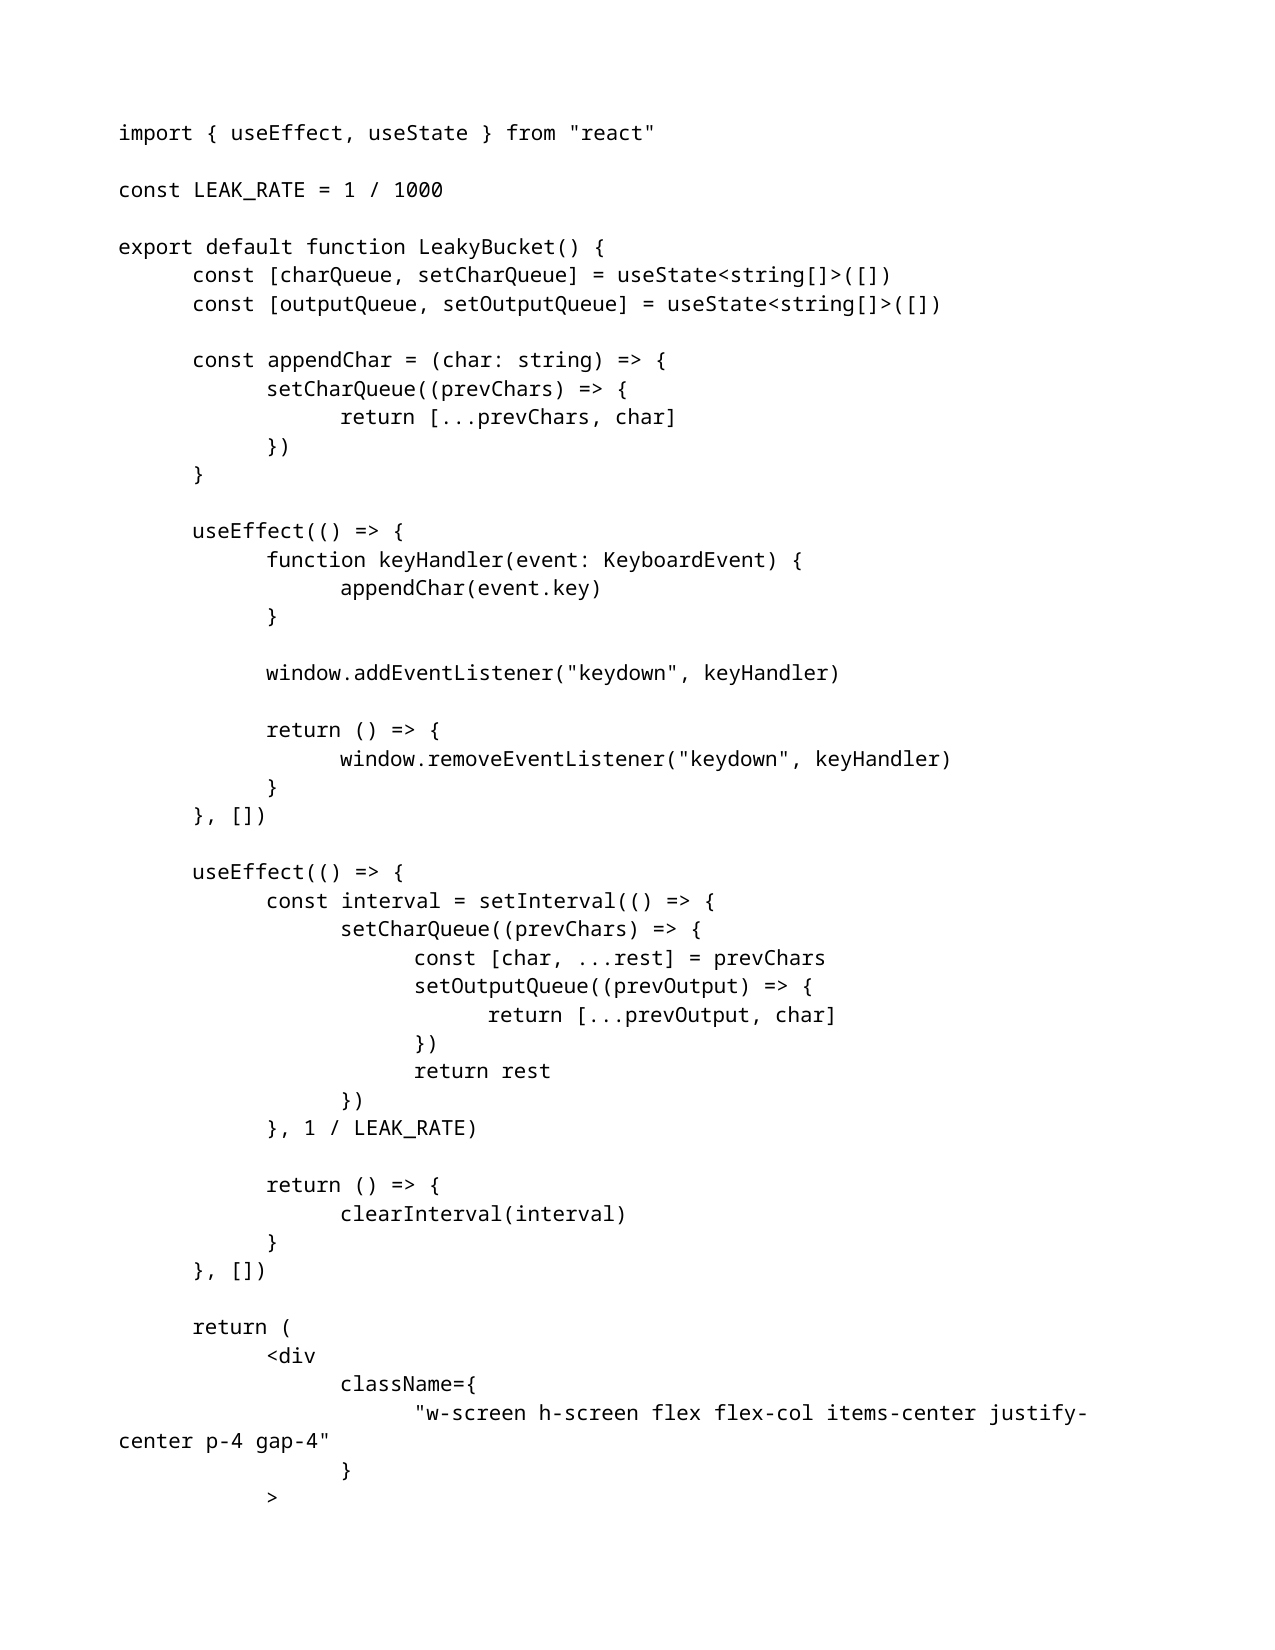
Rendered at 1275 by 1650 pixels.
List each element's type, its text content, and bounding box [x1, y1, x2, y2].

text }, []) [118, 801, 1157, 829]
text "w-screen h-screen flex flex-col items-center justify-center p-4 gap-4" [118, 1398, 1157, 1455]
text return ( [118, 1312, 1157, 1341]
text return [...prevOutput, char] [118, 1000, 1157, 1028]
text }, 1 / LEAK_RATE) [118, 1113, 1157, 1142]
text }) [118, 1028, 1157, 1057]
text function keyHandler(event: KeyboardEvent) { [118, 545, 1157, 573]
text window.addEventListener("keydown", keyHandler) [118, 658, 1157, 687]
text }) [118, 1085, 1157, 1113]
text const appendChar = (char: string) => { [118, 346, 1157, 374]
text useEffect(() => { [118, 516, 1157, 545]
text return () => { [118, 715, 1157, 744]
text } [118, 772, 1157, 801]
text setCharQueue((prevChars) => { [118, 914, 1157, 943]
text return () => { [118, 1170, 1157, 1199]
text } [118, 602, 1157, 630]
text }, []) [118, 1256, 1157, 1284]
text const [outputQueue, setOutputQueue] = useState<string[]>([]) [118, 289, 1157, 317]
text const interval = setInterval(() => { [118, 886, 1157, 914]
text const LEAK_RATE = 1 / 1000 [118, 175, 1157, 203]
text clearInterval(interval) [118, 1199, 1157, 1227]
text import { useEffect, useState } from "react" [118, 118, 1157, 147]
text setOutputQueue((prevOutput) => { [118, 971, 1157, 1000]
text } [118, 1227, 1157, 1256]
text return rest [118, 1057, 1157, 1085]
text }) [118, 431, 1157, 459]
text useEffect(() => { [118, 857, 1157, 886]
text } [118, 1455, 1157, 1483]
text } [118, 459, 1157, 488]
text const [char, ...rest] = prevChars [118, 943, 1157, 971]
text return [...prevChars, char] [118, 402, 1157, 431]
text <div [118, 1341, 1157, 1369]
text appendChar(event.key) [118, 573, 1157, 602]
text window.removeEventListener("keydown", keyHandler) [118, 744, 1157, 772]
text setCharQueue((prevChars) => { [118, 374, 1157, 402]
text > [118, 1483, 1157, 1512]
text const [charQueue, setCharQueue] = useState<string[]>([]) [118, 260, 1157, 289]
text export default function LeakyBucket() { [118, 232, 1157, 260]
text className={ [118, 1369, 1157, 1398]
